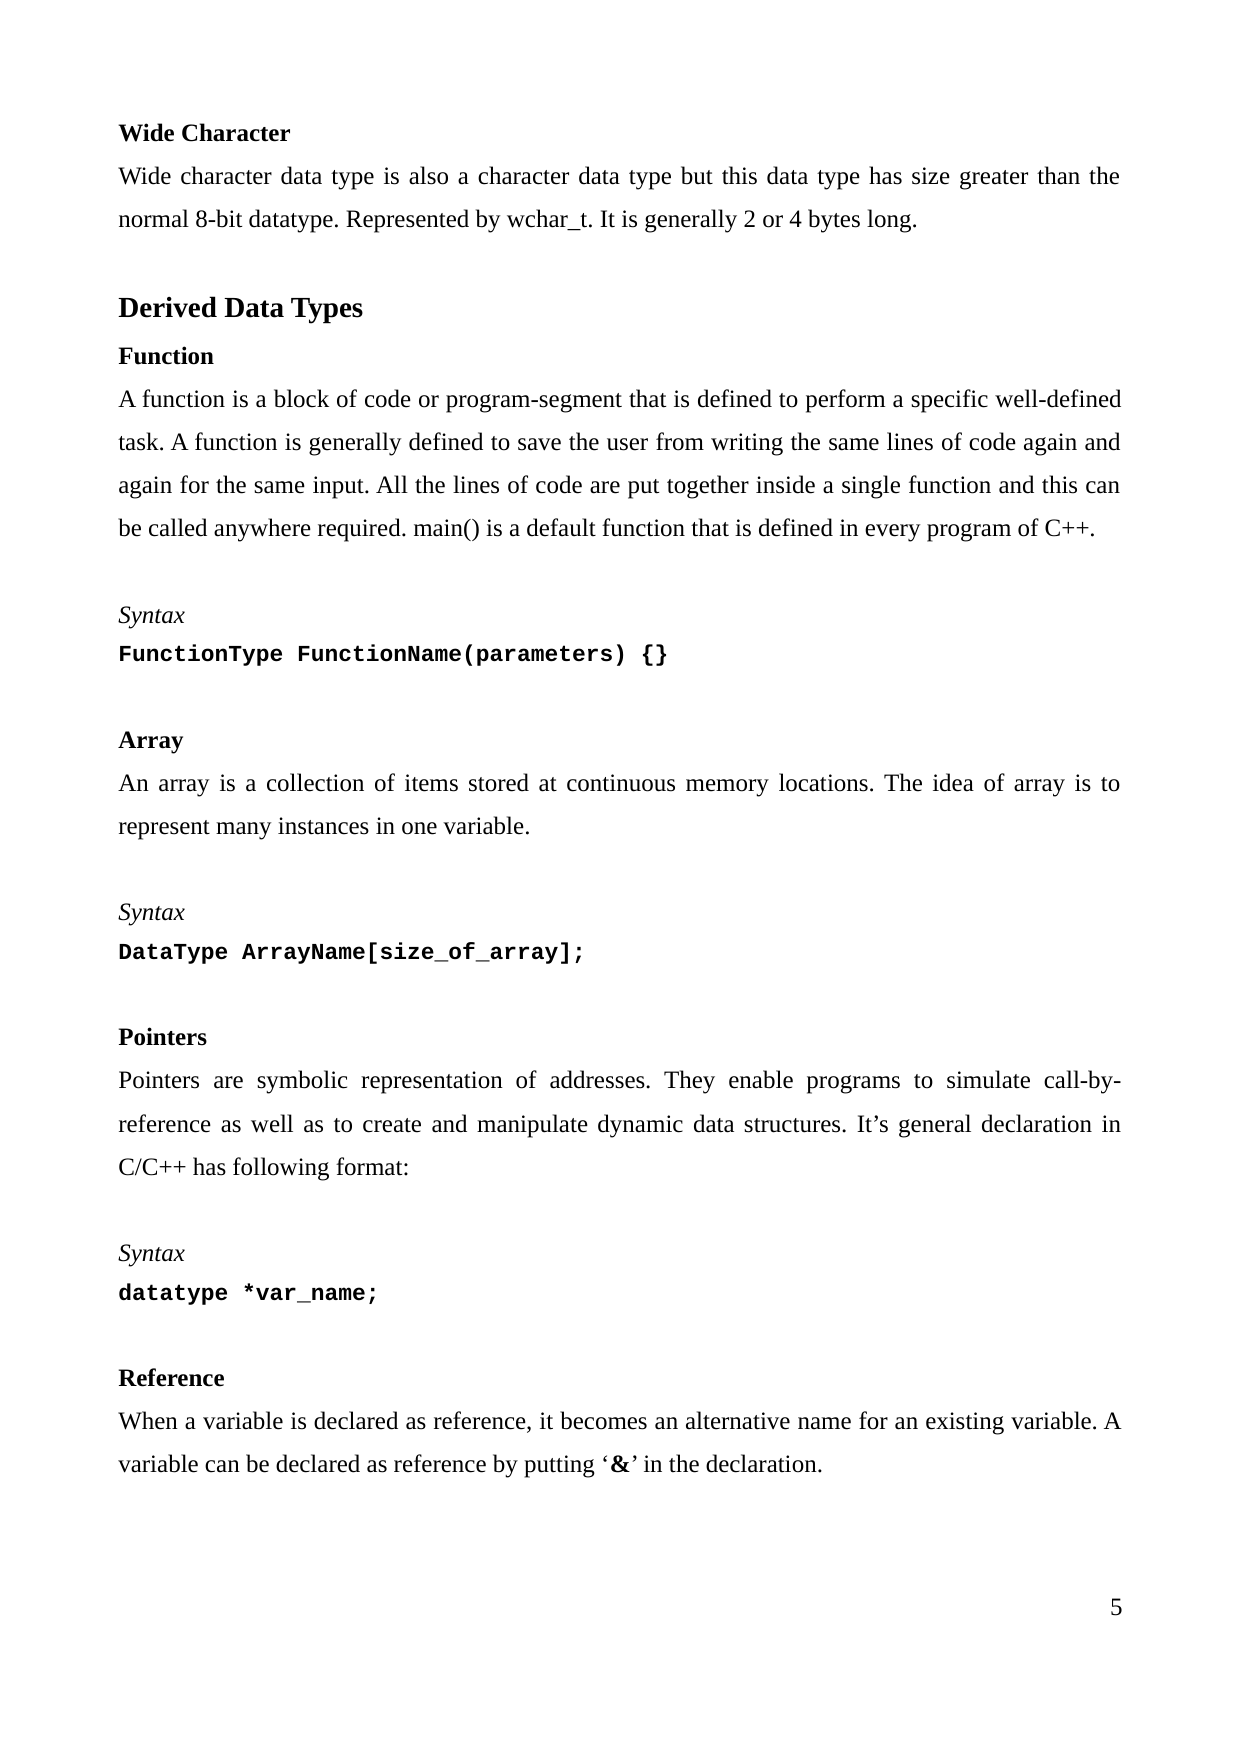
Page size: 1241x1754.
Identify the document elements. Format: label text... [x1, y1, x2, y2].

text A function is a block of code or program-segment that is defined to perform a specific well-defined task. A function is generally defined to save the user from writing the same lines of code again and again for the same input. All the lines of code are put together inside a single function and this can be called anywhere required. main() is a default function that is defined in every program of C++. [118, 384, 1122, 542]
text datatype *var_name; [118, 1281, 1122, 1307]
text When a variable is declared as reference, it becomes an alternative name for an existing variable. A variable can be declared as reference by putting ‘&’ in the declaration. [118, 1406, 1122, 1478]
text Syntax [118, 1238, 1122, 1267]
text An array is a collection of items stored at continuous memory locations. The idea of array is to represent many instances in one variable. [118, 768, 1122, 840]
text FunctionType FunctionName(parameters) {} [118, 643, 1122, 669]
subtitle Function [118, 341, 1122, 370]
text DataType ArrayName[size_of_array]; [118, 940, 1122, 966]
subtitle Array [118, 725, 1122, 753]
text Syntax [118, 600, 1122, 628]
subtitle Pointers [118, 1022, 1122, 1051]
text Syntax [118, 897, 1122, 926]
subtitle Wide Character [118, 118, 1122, 147]
subtitle Derived Data Types [118, 291, 1122, 324]
subtitle Reference [118, 1363, 1122, 1392]
text Wide character data type is also a character data type but this data type has size greater than the normal 8-bit datatype. Represented by wchar_t. It is generally 2 or 4 bytes long. [118, 161, 1122, 233]
text Pointers are symbolic representation of addresses. They enable programs to simulate call-by-reference as well as to create and manipulate dynamic data structures. It’s general declaration in C/C++ has following format: [118, 1066, 1122, 1181]
